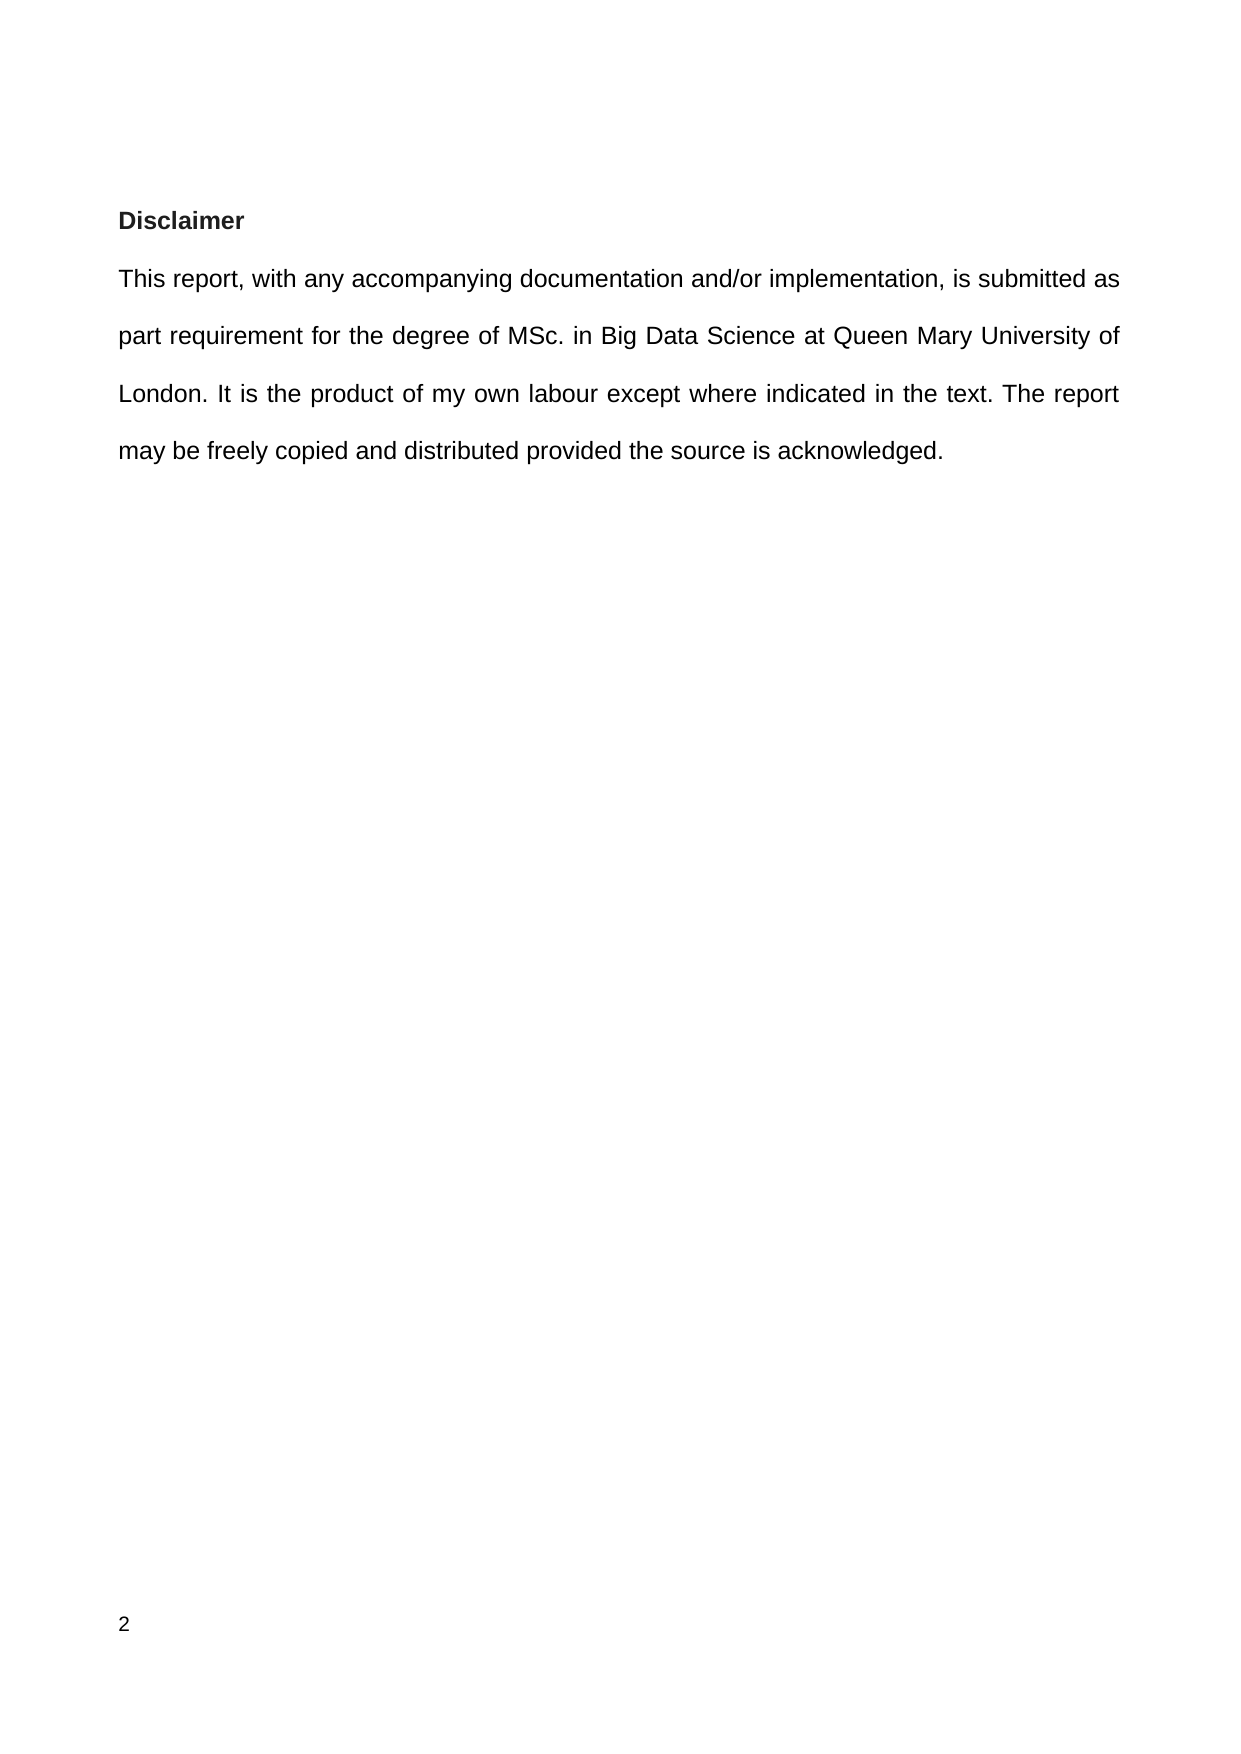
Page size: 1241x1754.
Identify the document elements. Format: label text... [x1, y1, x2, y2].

text Disclaimer [118, 206, 1122, 235]
text This report, with any accompanying documentation and/or implementation, is submitted as part requirement for the degree of MSc. in Big Data Science at Queen Mary University of London. It is the product of my own labour except where indicated in the text. The report may be freely copied and distributed provided the source is acknowledged. [118, 264, 1122, 465]
